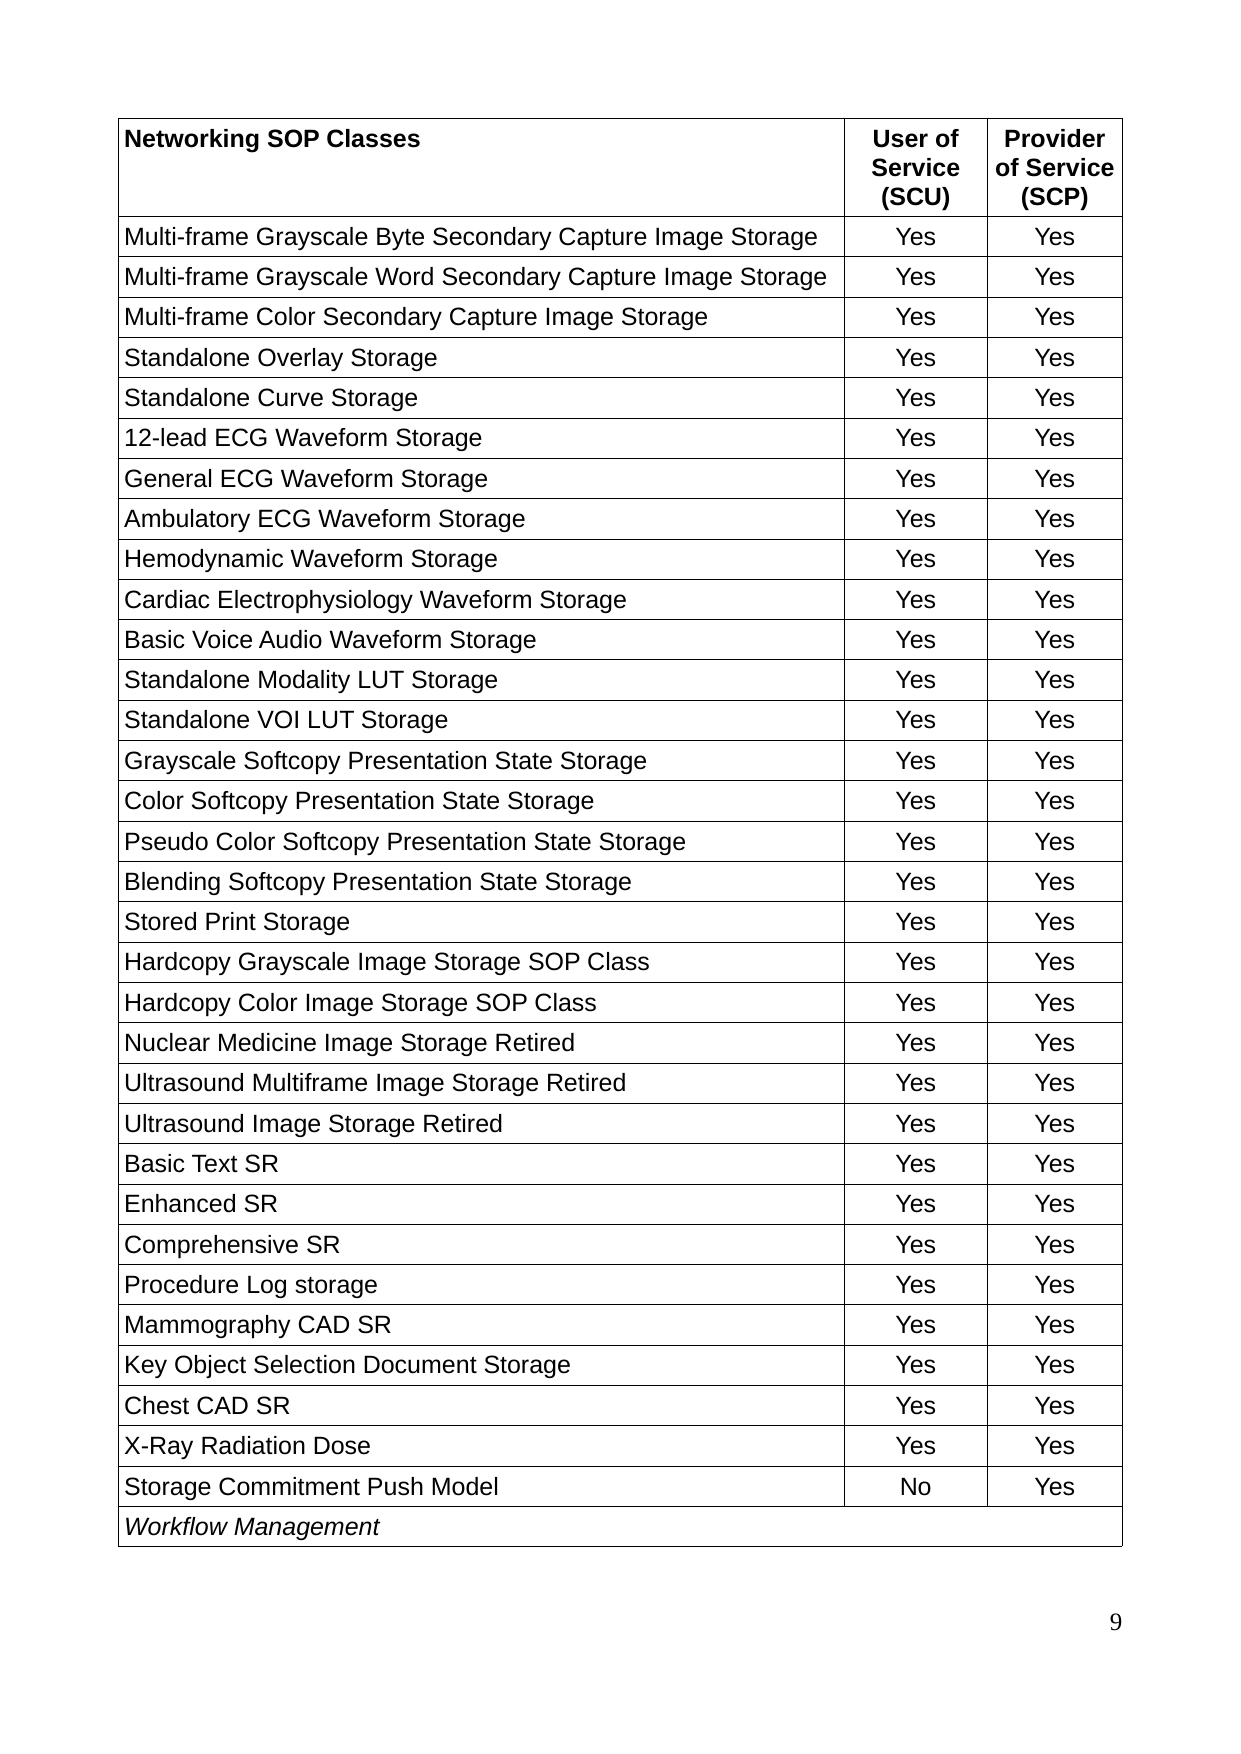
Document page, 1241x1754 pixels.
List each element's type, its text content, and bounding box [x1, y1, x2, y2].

table_cell Yes [845, 419, 987, 458]
table_cell Yes [988, 1265, 1122, 1304]
table_cell Blending Softcopy Presentation State Storage [119, 862, 844, 901]
table_cell Standalone Curve Storage [119, 378, 844, 417]
table_cell Grayscale Softcopy Presentation State Storage [119, 741, 844, 780]
table_cell Yes [988, 378, 1122, 417]
table_cell Yes [988, 1467, 1122, 1506]
table_cell Yes [988, 781, 1122, 821]
table_cell Hardcopy Grayscale Image Storage SOP Class [119, 943, 844, 982]
table_cell Yes [988, 217, 1122, 256]
table_cell Storage Commitment Push Model [119, 1467, 844, 1506]
table_cell Yes [845, 701, 987, 740]
table_cell Yes [845, 1023, 987, 1062]
table_cell Yes [988, 1386, 1122, 1425]
table_cell Yes [988, 862, 1122, 901]
table_cell Nuclear Medicine Image Storage Retired [119, 1023, 844, 1062]
table_cell Ultrasound Image Storage Retired [119, 1104, 844, 1143]
table_cell Hemodynamic Waveform Storage [119, 540, 844, 579]
table_cell Yes [845, 459, 987, 498]
table_cell Yes [988, 902, 1122, 942]
table_cell Yes [845, 660, 987, 700]
table_header Networking SOP Classes [119, 119, 844, 216]
table_cell Standalone VOI LUT Storage [119, 701, 844, 740]
table_cell Yes [988, 257, 1122, 297]
table_cell Yes [988, 1225, 1122, 1264]
table_cell Yes [988, 822, 1122, 861]
table_cell Yes [988, 1305, 1122, 1345]
table_cell Yes [845, 499, 987, 538]
table_cell Yes [988, 620, 1122, 659]
table_cell No [845, 1467, 987, 1506]
table_cell Yes [988, 1144, 1122, 1183]
table_cell Yes [988, 1185, 1122, 1224]
table_cell Yes [845, 378, 987, 417]
table_cell Yes [845, 1064, 987, 1103]
table_cell Yes [845, 1144, 987, 1183]
table_cell Color Softcopy Presentation State Storage [119, 781, 844, 821]
table_cell Yes [988, 943, 1122, 982]
table_cell Yes [988, 580, 1122, 619]
table_cell Workflow Management [119, 1507, 1122, 1546]
table_cell Yes [988, 983, 1122, 1022]
table_cell Yes [988, 419, 1122, 458]
table_cell Yes [845, 620, 987, 659]
table_cell Yes [845, 741, 987, 780]
table_cell Chest CAD SR [119, 1386, 844, 1425]
table_cell Yes [845, 902, 987, 942]
table_cell Yes [988, 499, 1122, 538]
table_cell General ECG Waveform Storage [119, 459, 844, 498]
table_cell Yes [988, 1064, 1122, 1103]
table_cell Multi-frame Color Secondary Capture Image Storage [119, 298, 844, 337]
table_cell Yes [988, 660, 1122, 700]
table_cell Yes [988, 741, 1122, 780]
table_cell Yes [845, 943, 987, 982]
table_cell X-Ray Radiation Dose [119, 1426, 844, 1466]
table_cell Stored Print Storage [119, 902, 844, 942]
table_header Provider of Service (SCP) [988, 119, 1122, 216]
table_cell Key Object Selection Document Storage [119, 1346, 844, 1385]
table_cell Yes [845, 822, 987, 861]
table_cell Basic Voice Audio Waveform Storage [119, 620, 844, 659]
table_cell Yes [988, 338, 1122, 377]
table_cell Multi-frame Grayscale Byte Secondary Capture Image Storage [119, 217, 844, 256]
table_cell Cardiac Electrophysiology Waveform Storage [119, 580, 844, 619]
table_cell Yes [845, 862, 987, 901]
table_cell Standalone Overlay Storage [119, 338, 844, 377]
table_cell Yes [845, 1185, 987, 1224]
table_cell Ambulatory ECG Waveform Storage [119, 499, 844, 538]
table_cell Yes [845, 983, 987, 1022]
table_cell Multi-frame Grayscale Word Secondary Capture Image Storage [119, 257, 844, 297]
table_cell Yes [845, 1104, 987, 1143]
table_cell Standalone Modality LUT Storage [119, 660, 844, 700]
table_cell Yes [845, 1346, 987, 1385]
table_cell Yes [988, 1104, 1122, 1143]
table_cell Yes [845, 1386, 987, 1425]
table_cell Yes [845, 1225, 987, 1264]
table_cell 12-lead ECG Waveform Storage [119, 419, 844, 458]
table_cell Comprehensive SR [119, 1225, 844, 1264]
table_cell Yes [845, 257, 987, 297]
table_cell Pseudo Color Softcopy Presentation State Storage [119, 822, 844, 861]
table_cell Basic Text SR [119, 1144, 844, 1183]
table_cell Yes [845, 540, 987, 579]
table_cell Yes [845, 217, 987, 256]
table_cell Mammography CAD SR [119, 1305, 844, 1345]
table_cell Hardcopy Color Image Storage SOP Class [119, 983, 844, 1022]
table_cell Yes [988, 1346, 1122, 1385]
table_cell Yes [988, 1023, 1122, 1062]
table_cell Yes [988, 459, 1122, 498]
table_cell Yes [988, 298, 1122, 337]
table_cell Yes [845, 338, 987, 377]
table_header User of Service (SCU) [845, 119, 987, 216]
table_cell Yes [845, 1265, 987, 1304]
table_cell Yes [845, 781, 987, 821]
table_cell Enhanced SR [119, 1185, 844, 1224]
table_cell Yes [988, 701, 1122, 740]
table_cell Yes [845, 1305, 987, 1345]
table_cell Yes [845, 1426, 987, 1466]
table_cell Yes [988, 540, 1122, 579]
table_cell Ultrasound Multiframe Image Storage Retired [119, 1064, 844, 1103]
table_cell Yes [845, 298, 987, 337]
table_cell Procedure Log storage [119, 1265, 844, 1304]
table_cell Yes [988, 1426, 1122, 1466]
table_cell Yes [845, 580, 987, 619]
